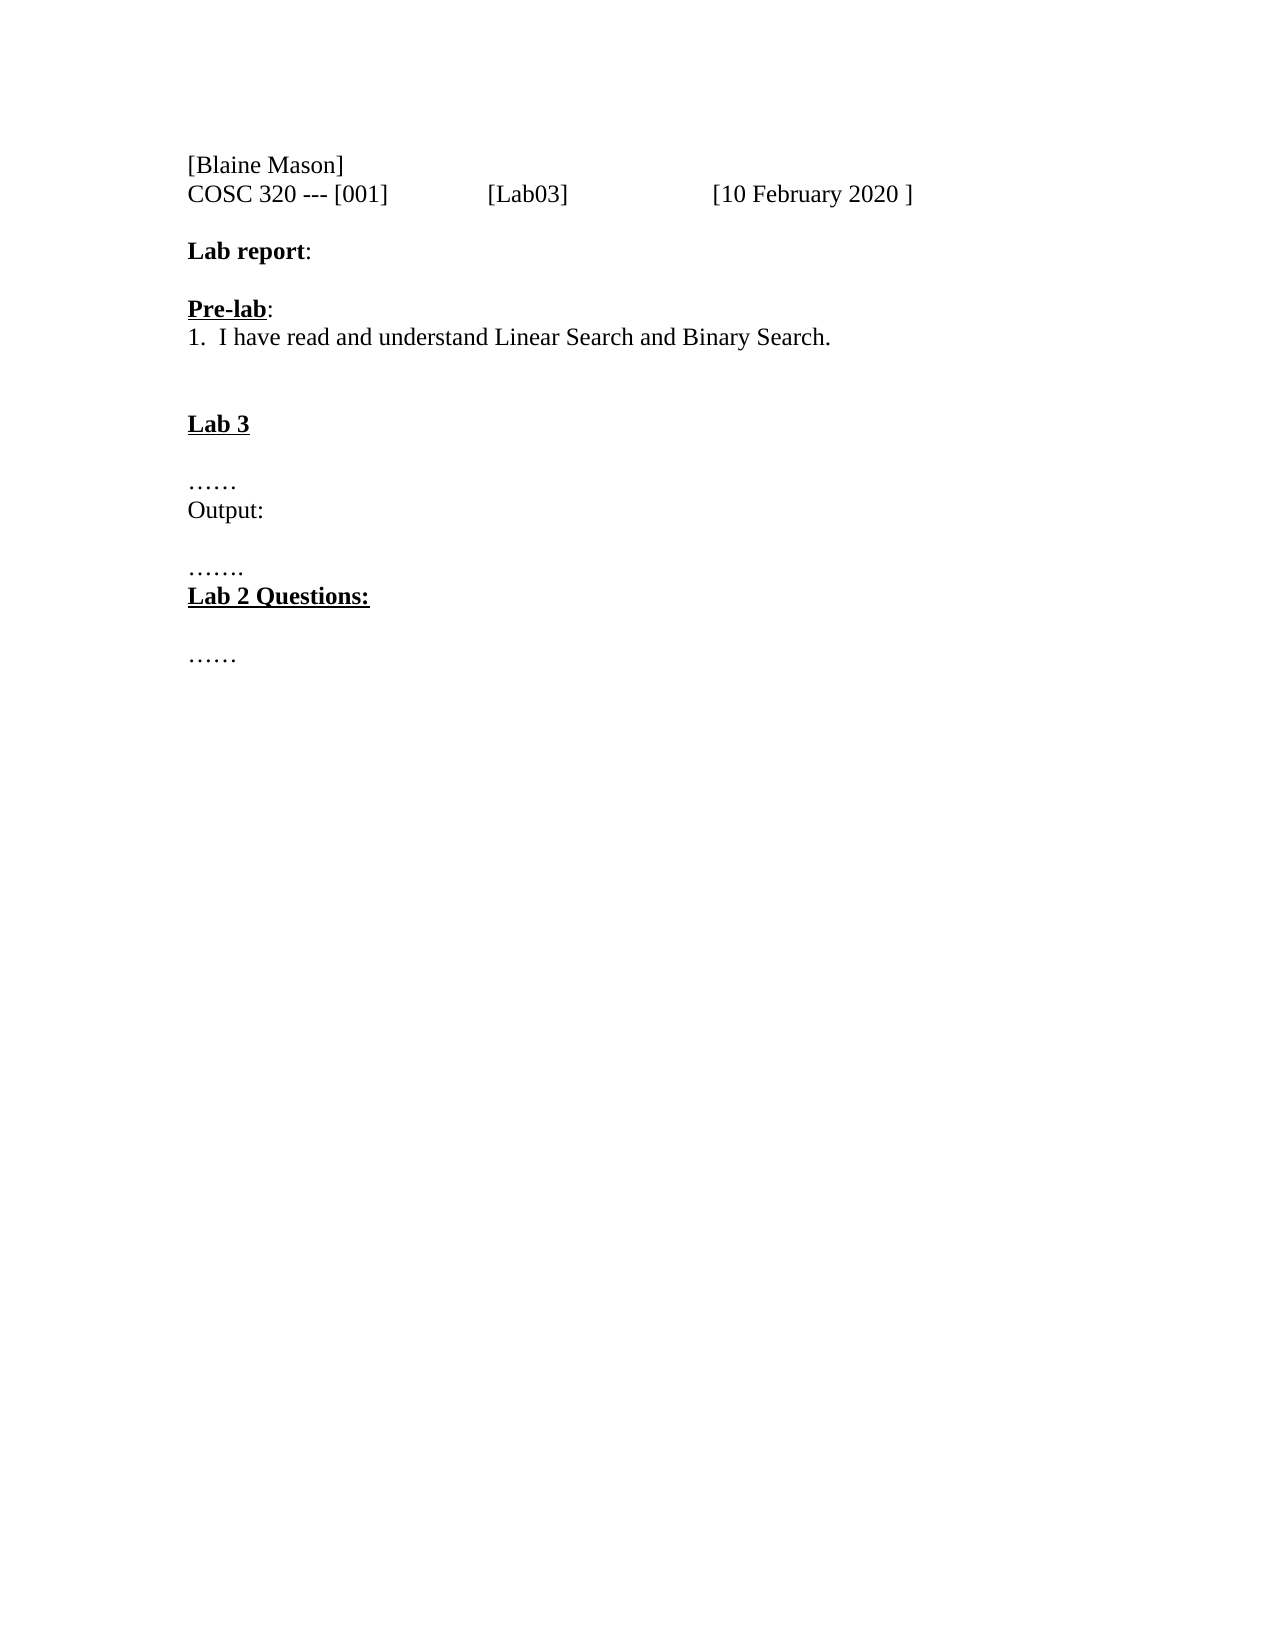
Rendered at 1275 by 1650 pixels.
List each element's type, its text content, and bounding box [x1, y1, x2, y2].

text Lab 3 [187, 409, 1087, 437]
text …… [187, 639, 1087, 667]
text ……. [187, 552, 1087, 581]
text Lab report: [187, 236, 1087, 265]
text Lab 2 Questions: [187, 581, 1087, 610]
text Pre-lab: [187, 294, 1087, 322]
text COSC 320 --- [001] [Lab03] [10 February 2020 ] [187, 179, 1087, 207]
text [Blaine Mason] [187, 150, 1087, 179]
text Output: [187, 495, 1087, 524]
text 1. I have read and understand Linear Search and Binary Search. [187, 322, 1087, 351]
text …… [187, 466, 1087, 495]
